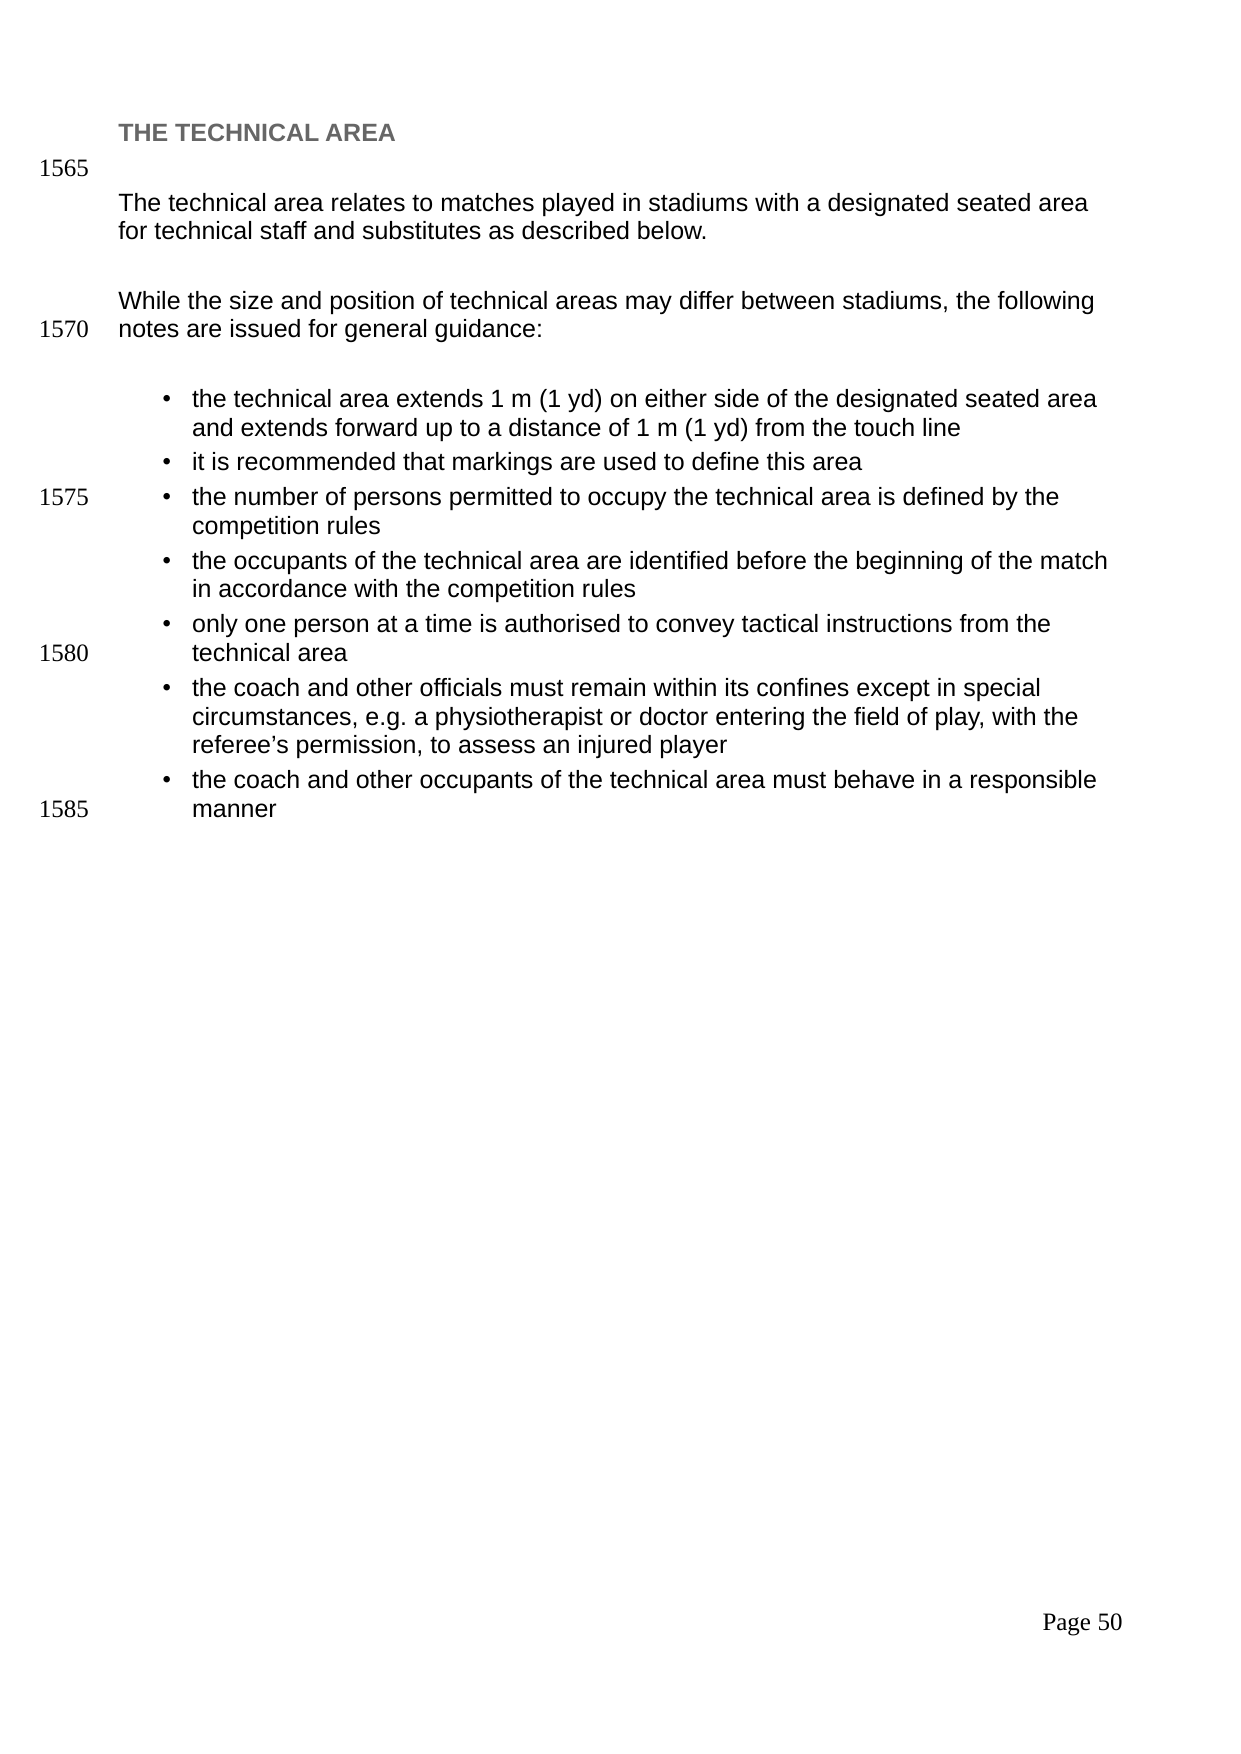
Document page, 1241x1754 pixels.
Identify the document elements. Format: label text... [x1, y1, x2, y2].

list the technical area extends 1 m (1 yd) on either side of the designated seated area and extends forward up to a distance of 1 m (1 yd) from the touch line [162, 384, 1122, 441]
text The technical area relates to matches played in stadiums with a designated seated area for technical staff and substitutes as described below. [118, 187, 1122, 245]
text THE TECHNICAL AREA [118, 118, 1122, 147]
list the coach and other occupants of the technical area must behave in a responsible manner [162, 765, 1122, 823]
list the number of persons permitted to occupy the technical area is defined by the competition rules [162, 482, 1122, 540]
list it is recommended that markings are used to define this area [162, 447, 1122, 476]
list only one person at a time is authorised to convey tactical instructions from the technical area [162, 609, 1122, 667]
list the occupants of the technical area are identified before the beginning of the match in accordance with the competition rules [162, 546, 1122, 603]
text While the size and position of technical areas may differ between stadiums, the following notes are issued for general guidance: [118, 286, 1122, 343]
list the coach and other officials must remain within its confines except in special circumstances, e.g. a physiotherapist or doctor entering the field of play, with the referee’s permission, to assess an injured player [162, 673, 1122, 759]
